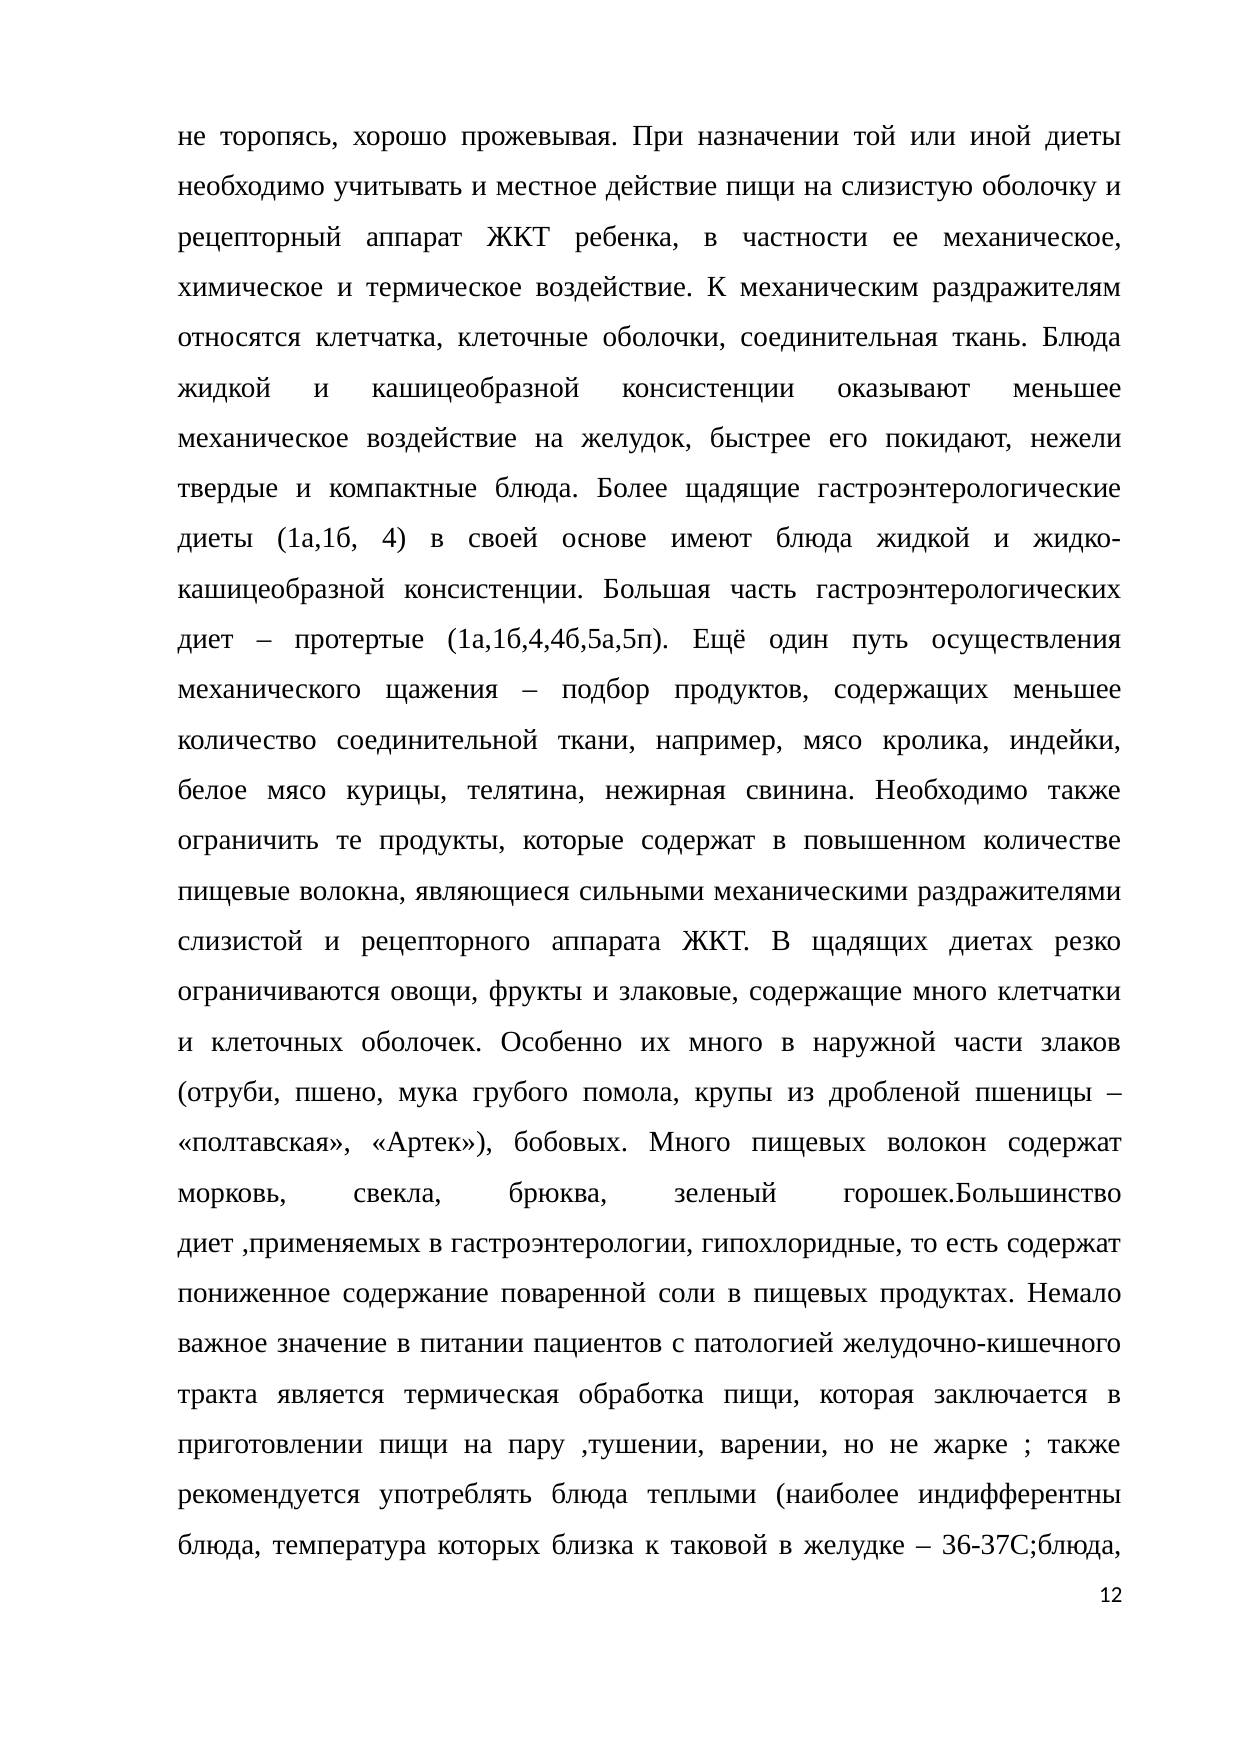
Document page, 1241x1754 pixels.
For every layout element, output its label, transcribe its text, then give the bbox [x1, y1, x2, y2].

text не торопясь, хорошо прожевывая. При назначении той или иной диеты необходимо учитывать и местное действие пищи на слизистую оболочку и рецепторный аппарат ЖКТ ребенка, в частности ее механическое, химическое и термическое воздействие. К механическим раздражителям относятся клетчатка, клеточные оболочки, соединительная ткань. Блюда жидкой и кашицеобразной консистенции оказывают меньшее механическое воздействие на желудок, быстрее его покидают, нежели твердые и компактные блюда. Более щадящие гастроэнтерологические диеты (1а,1б, 4) в своей основе имеют блюда жидкой и жидко-кашицеобразной консистенции. Большая часть гастроэнтерологических диет – протертые (1а,1б,4,4б,5а,5п). Ещё один путь осуществления механического щажения – подбор продуктов, содержащих меньшее количество соединительной ткани, например, мясо кролика, индейки, белое мясо курицы, телятина, нежирная свинина. Необходимо также ограничить те продукты, которые содержат в повышенном количестве пищевые волокна, являющиеся сильными механическими раздражителями слизистой и рецепторного аппарата ЖКТ. В щадящих диетах резко ограничиваются овощи, фрукты и злаковые, содержащие много клетчатки и клеточных оболочек. Особенно их много в наружной части злаков (отруби, пшено, мука грубого помола, крупы из дробленой пшеницы – «полтавская», «Артек»), бобовых. Много пищевых волокон содержат морковь, свекла, брюква, зеленый горошек.Большинство диет ,применяемых в гастроэнтерологии, гипохлоридные, то есть содержат пониженное содержание поваренной соли в пищевых продуктах. Немало важное значение в питании пациентов с патологией желудочно-кишечного тракта является термическая обработка пищи, которая заключается в приготовлении пищи на пару ,тушении, варении, но не жарке ; также рекомендуется употреблять блюда теплыми (наиболее индифферентны блюда, температура которых близка к таковой в желудке – 36-37С;блюда, [177, 118, 1122, 1560]
